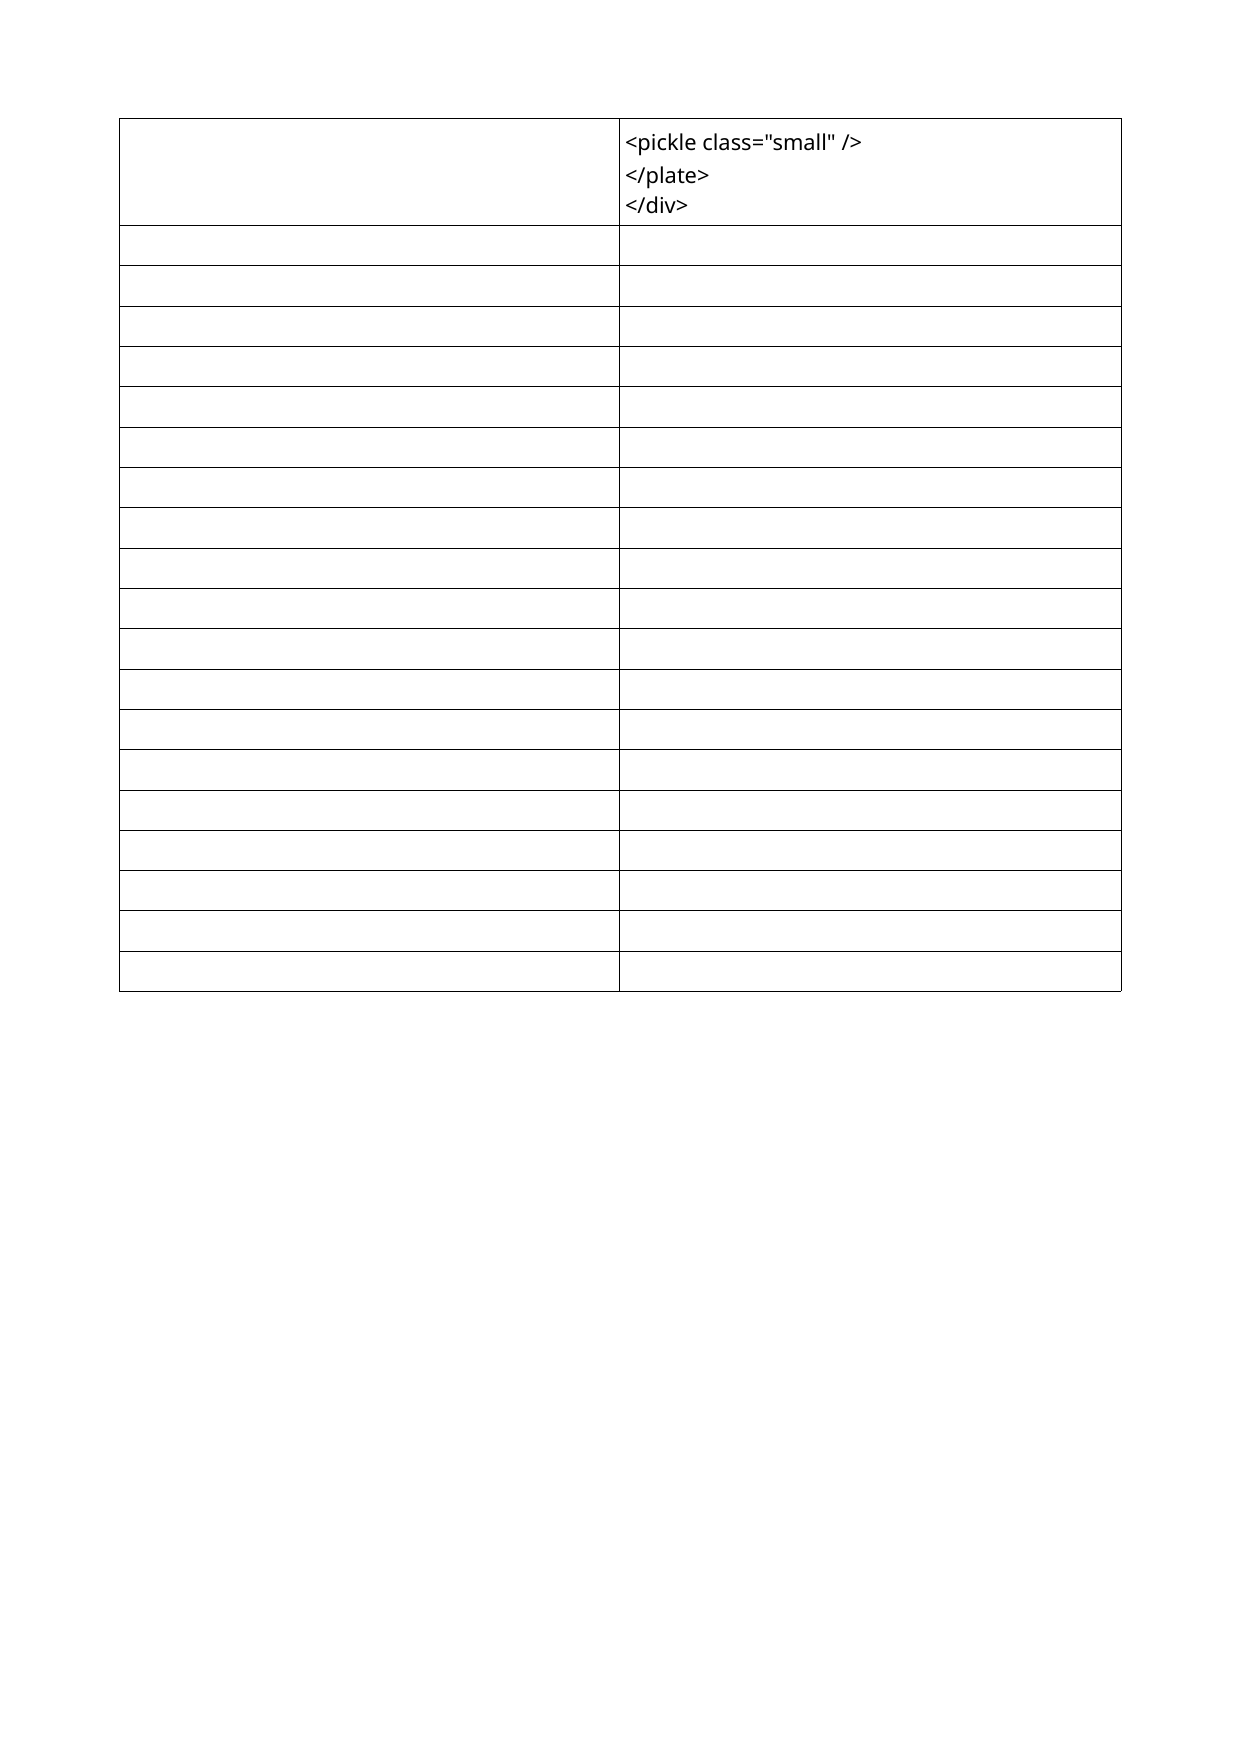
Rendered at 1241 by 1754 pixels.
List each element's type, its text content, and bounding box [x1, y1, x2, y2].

table_cell [620, 347, 1121, 386]
table_cell [120, 589, 619, 628]
table_cell [620, 508, 1121, 548]
table_cell [120, 307, 619, 346]
table_cell [120, 387, 619, 427]
table_cell [620, 307, 1121, 346]
table_cell [120, 266, 619, 306]
table_cell [620, 387, 1121, 427]
table_cell [620, 710, 1121, 749]
table_cell [120, 428, 619, 467]
table_cell [620, 831, 1121, 870]
table_cell [120, 871, 619, 910]
table_cell [120, 119, 619, 225]
table_cell [620, 468, 1121, 507]
table_cell [620, 549, 1121, 588]
table_cell [620, 629, 1121, 668]
table_cell [620, 428, 1121, 467]
table_cell [120, 347, 619, 386]
table_cell [620, 952, 1121, 991]
table_cell [120, 791, 619, 830]
table_cell [120, 750, 619, 789]
table_cell [120, 549, 619, 588]
table_cell [620, 266, 1121, 306]
table_cell [620, 911, 1121, 951]
table_cell [120, 952, 619, 991]
table_cell [120, 911, 619, 951]
table_cell [620, 670, 1121, 709]
table_cell [620, 791, 1121, 830]
table_cell [620, 226, 1121, 265]
table_cell [120, 508, 619, 548]
table_cell [120, 226, 619, 265]
table_cell [620, 589, 1121, 628]
table_cell [120, 831, 619, 870]
table_cell [120, 629, 619, 668]
table_cell [120, 670, 619, 709]
table_cell [620, 871, 1121, 910]
table_cell [120, 468, 619, 507]
table_cell [620, 750, 1121, 789]
table_cell <pickle class="small" /> </plate> </div> [620, 119, 1121, 225]
table_cell [120, 710, 619, 749]
